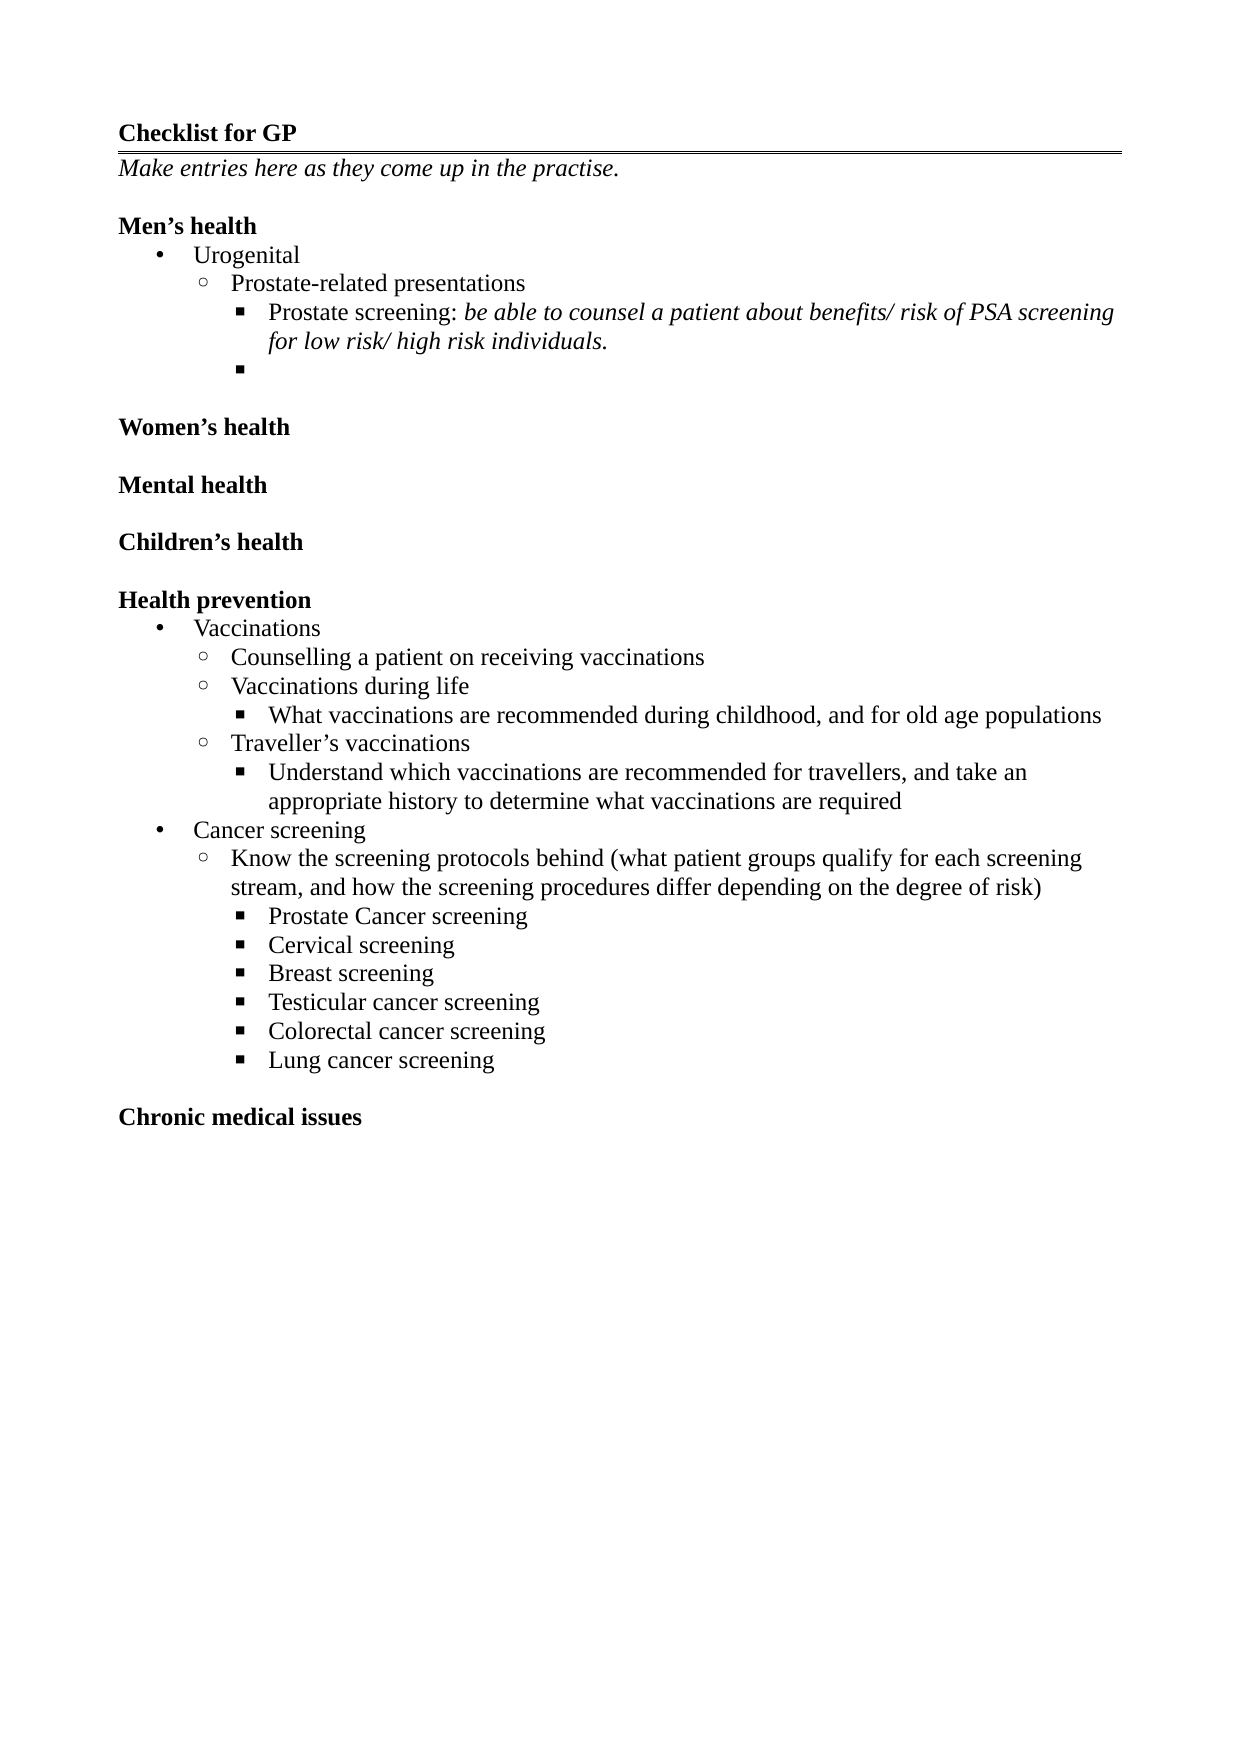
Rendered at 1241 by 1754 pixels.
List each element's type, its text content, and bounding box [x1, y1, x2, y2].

list Prostate Cancer screening [231, 901, 1122, 930]
list Prostate screening: be able to counsel a patient about benefits/ risk of PSA screening for low risk/ high risk individuals. [231, 297, 1122, 355]
text Women’s health [118, 412, 1122, 441]
list What vaccinations are recommended during childhood, and for old age populations [231, 700, 1122, 728]
list Understand which vaccinations are recommended for travellers, and take an appropriate history to determine what vaccinations are required [231, 757, 1122, 815]
list Prostate-related presentations [193, 268, 1122, 297]
list Counselling a patient on receiving vaccinations [193, 642, 1122, 671]
list Urogenital [156, 240, 1122, 268]
list Vaccinations during life [193, 671, 1122, 700]
list Lung cancer screening [231, 1045, 1122, 1073]
text Men’s health [118, 211, 1122, 240]
text Checklist for GP [118, 118, 1122, 151]
text Health prevention [118, 585, 1122, 613]
text Chronic medical issues [118, 1102, 1122, 1131]
list Cancer screening [156, 815, 1122, 843]
list Vaccinations [156, 613, 1122, 642]
list Cervical screening [231, 930, 1122, 958]
list Testicular cancer screening [231, 987, 1122, 1016]
text Mental health [118, 470, 1122, 498]
list Breast screening [231, 958, 1122, 987]
text Make entries here as they come up in the practise. [118, 154, 1122, 182]
list Colorectal cancer screening [231, 1016, 1122, 1045]
list Know the screening protocols behind (what patient groups qualify for each screening stream, and how the screening procedures differ depending on the degree of risk) [193, 843, 1122, 901]
text Children’s health [118, 527, 1122, 556]
list Traveller’s vaccinations [193, 728, 1122, 757]
